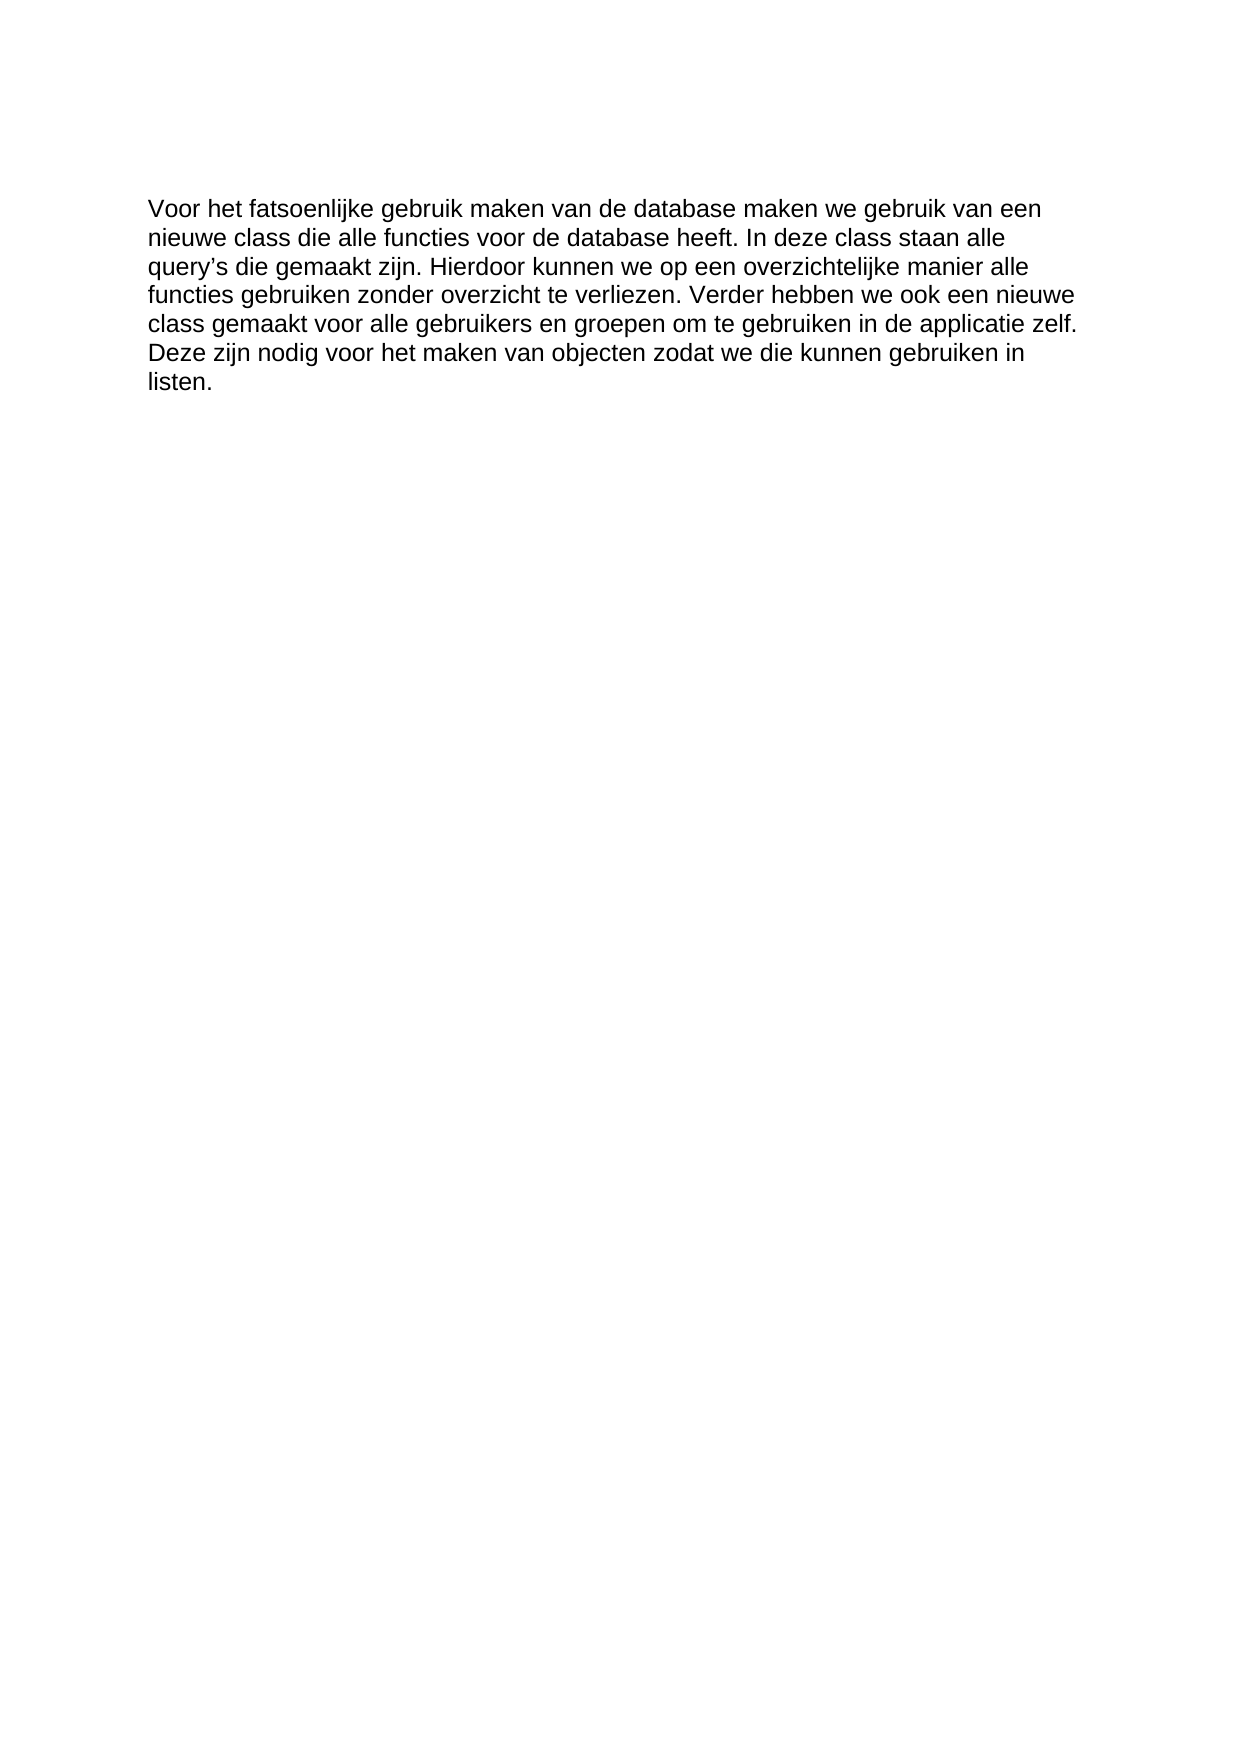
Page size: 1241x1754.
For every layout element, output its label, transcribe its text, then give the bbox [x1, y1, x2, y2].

text Voor het fatsoenlijke gebruik maken van de database maken we gebruik van een nieuwe class die alle functies voor de database heeft. In deze class staan alle query’s die gemaakt zijn. Hierdoor kunnen we op een overzichtelijke manier alle functies gebruiken zonder overzicht te verliezen. Verder hebben we ook een nieuwe class gemaakt voor alle gebruikers en groepen om te gebruiken in de applicatie zelf. Deze zijn nodig voor het maken van objecten zodat we die kunnen gebruiken in listen. [148, 194, 1093, 395]
